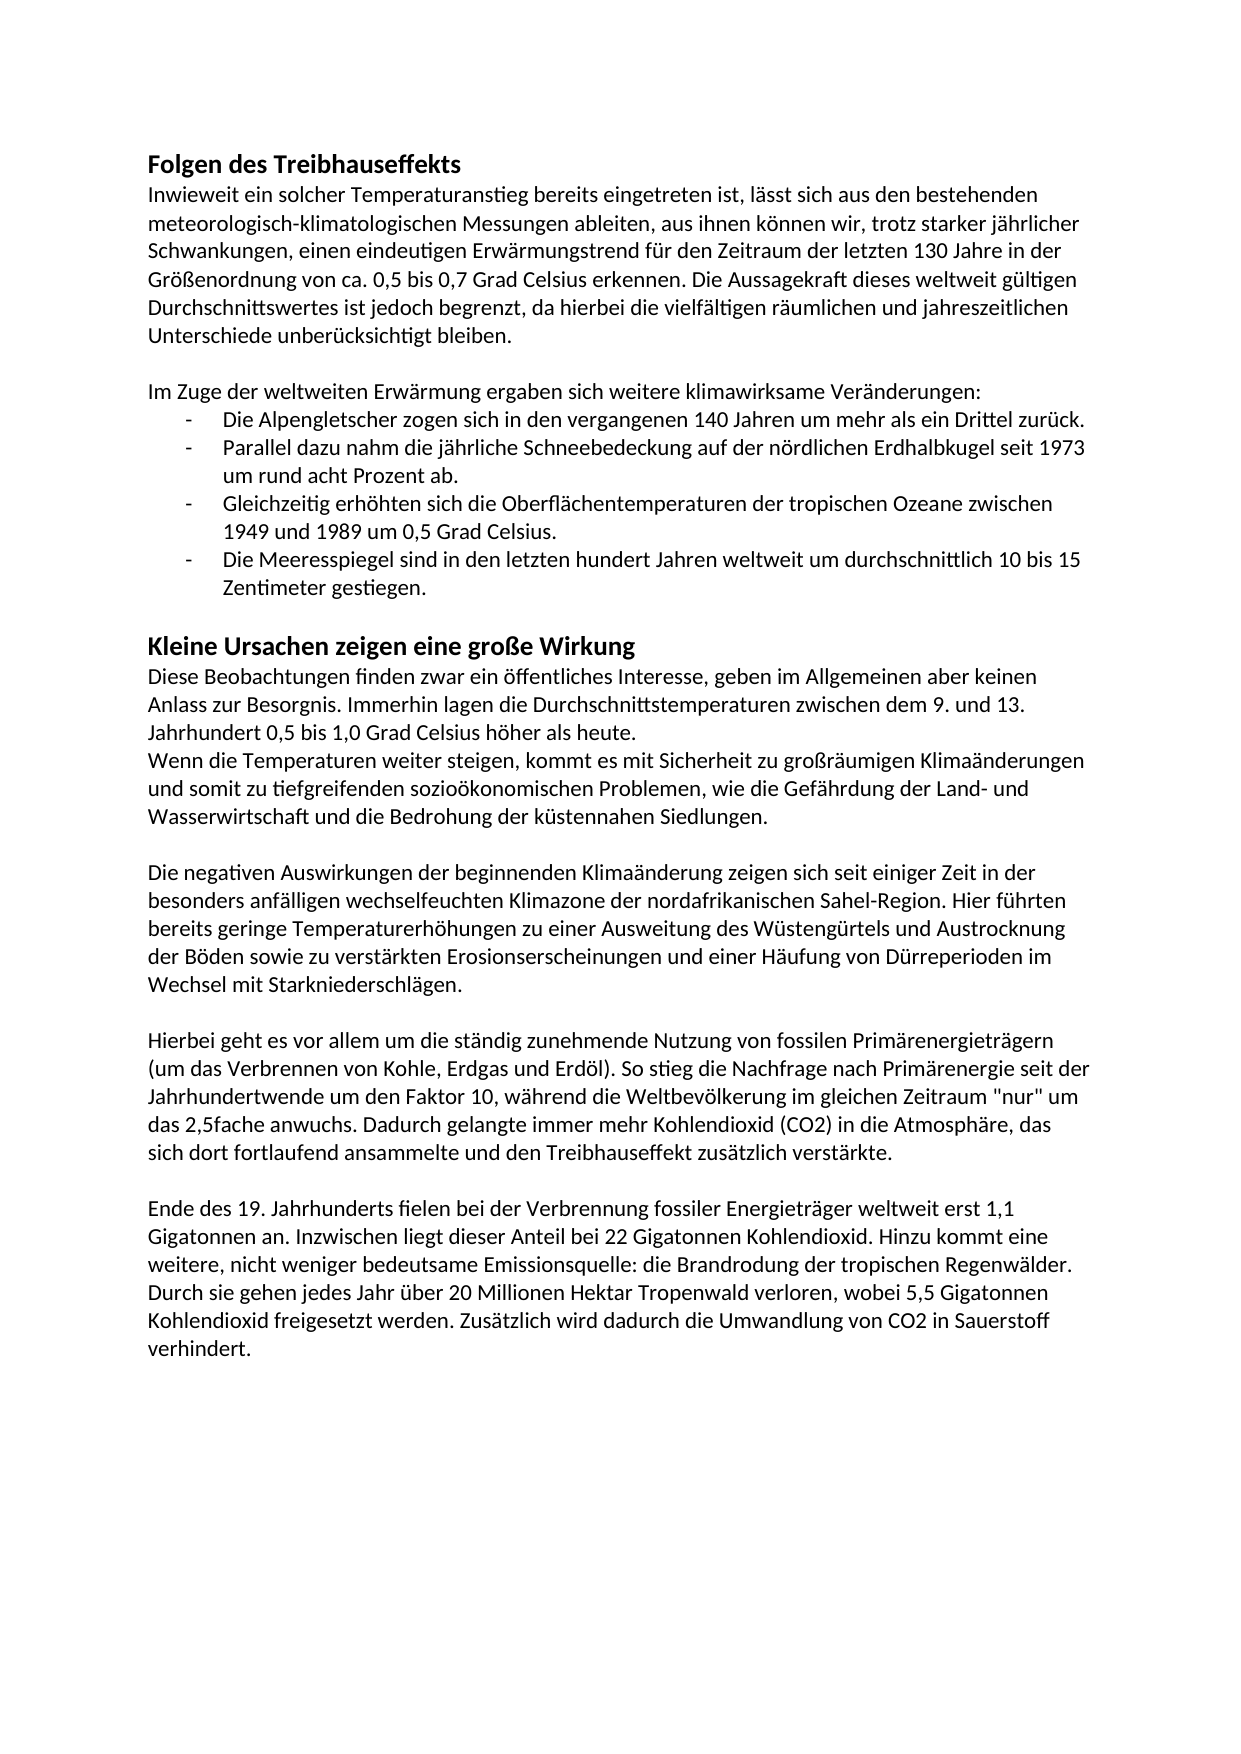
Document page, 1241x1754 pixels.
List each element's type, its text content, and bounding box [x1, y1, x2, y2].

text Kleine Ursachen zeigen eine große Wirkung Diese Beobachtungen finden zwar ein öffentliches Interesse, geben im Allgemeinen aber keinen Anlass zur Besorgnis. Immerhin lagen die Durchschnittstemperaturen zwischen dem 9. und 13. Jahrhundert 0,5 bis 1,0 Grad Celsius höher als heute. [148, 601, 1093, 746]
text Wenn die Temperaturen weiter steigen, kommt es mit Sicherheit zu großräumigen Klimaänderungen und somit zu tiefgreifenden sozioökonomischen Problemen, wie die Gefährdung der Land- und Wasserwirtschaft und die Bedrohung der küstennahen Siedlungen. Die negativen Auswirkungen der beginnenden Klimaänderung zeigen sich seit einiger Zeit in der besonders anfälligen wechselfeuchten Klimazone der nordafrikanischen Sahel-Region. Hier führten bereits geringe Temperaturerhöhungen zu einer Ausweitung des Wüstengürtels und Austrocknung der Böden sowie zu verstärkten Erosionserscheinungen und einer Häufung von Dürreperioden im Wechsel mit Starkniederschlägen. [148, 746, 1093, 998]
list Gleichzeitig erhöhten sich die Oberflächentemperaturen der tropischen Ozeane zwischen 1949 und 1989 um 0,5 Grad Celsius. [185, 489, 1093, 545]
list Die Meeresspiegel sind in den letzten hundert Jahren weltweit um durchschnittlich 10 bis 15 Zentimeter gestiegen. [185, 545, 1093, 601]
text Hierbei geht es vor allem um die ständig zunehmende Nutzung von fossilen Primärenergieträgern (um das Verbrennen von Kohle, Erdgas und Erdöl). So stieg die Nachfrage nach Primärenergie seit der Jahrhundertwende um den Faktor 10, während die Weltbevölkerung im gleichen Zeitraum "nur" um das 2,5fache anwuchs. Dadurch gelangte immer mehr Kohlendioxid (CO2) in die Atmosphäre, das sich dort fortlaufend ansammelte und den Treibhauseffekt zusätzlich verstärkte. Ende des 19. Jahrhunderts fielen bei der Verbrennung fossiler Energieträger weltweit erst 1,1 Gigatonnen an. Inzwischen liegt dieser Anteil bei 22 Gigatonnen Kohlendioxid. Hinzu kommt eine weitere, nicht weniger bedeutsame Emissionsquelle: die Brandrodung der tropischen Regenwälder. Durch sie gehen jedes Jahr über 20 Millionen Hektar Tropenwald verloren, wobei 5,5 Gigatonnen Kohlendioxid freigesetzt werden. Zusätzlich wird dadurch die Umwandlung von CO2 in Sauerstoff verhindert. [148, 998, 1093, 1418]
text Folgen des Treibhauseffekts Inwieweit ein solcher Temperaturanstieg bereits eingetreten ist, lässt sich aus den bestehenden meteorologisch-klimatologischen Messungen ableiten, aus ihnen können wir, trotz starker jährlicher Schwankungen, einen eindeutigen Erwärmungstrend für den Zeitraum der letzten 130 Jahre in der Größenordnung von ca. 0,5 bis 0,7 Grad Celsius erkennen. Die Aussagekraft dieses weltweit gültigen Durchschnittswertes ist jedoch begrenzt, da hierbei die vielfältigen räumlichen und jahreszeitlichen Unterschiede unberücksichtigt bleiben. [148, 148, 1093, 349]
list Die Alpengletscher zogen sich in den vergangenen 140 Jahren um mehr als ein Drittel zurück. [185, 405, 1093, 433]
list Parallel dazu nahm die jährliche Schneebedeckung auf der nördlichen Erdhalbkugel seit 1973 um rund acht Prozent ab. [185, 433, 1093, 489]
text Im Zuge der weltweiten Erwärmung ergaben sich weitere klimawirksame Veränderungen: [148, 349, 1093, 405]
